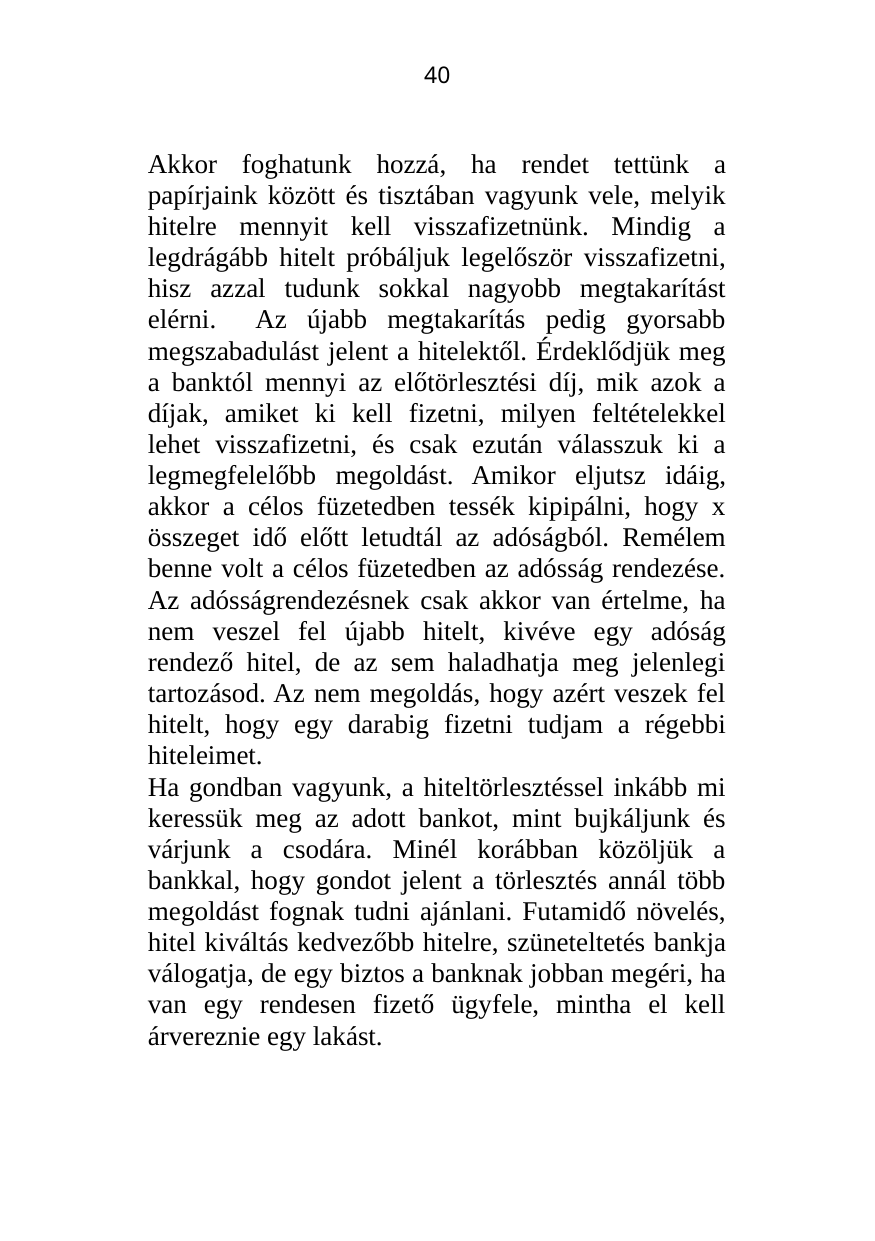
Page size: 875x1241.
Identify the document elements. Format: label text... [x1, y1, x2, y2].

text Ha gondban vagyunk, a hiteltörlesztéssel inkább mi keressük meg az adott bankot, mint bujkáljunk és várjunk a csodára. Minél korábban közöljük a bankkal, hogy gondot jelent a törlesztés annál több megoldást fognak tudni ajánlani. Futamidő növelés, hitel kiváltás kedvezőbb hitelre, szüneteltetés bankja válogatja, de egy biztos a banknak jobban megéri, ha van egy rendesen fizető ügyfele, mintha el kell árvereznie egy lakást. [148, 771, 726, 1051]
text Akkor foghatunk hozzá, ha rendet tettünk a papírjaink között és tisztában vagyunk vele, melyik hitelre mennyit kell visszafizetnünk. Mindig a legdrágább hitelt próbáljuk legelőször visszafizetni, hisz azzal tudunk sokkal nagyobb megtakarítást elérni. Az újabb megtakarítás pedig gyorsabb megszabadulást jelent a hitelektől. Érdeklődjük meg a banktól mennyi az előtörlesztési díj, mik azok a díjak, amiket ki kell fizetni, milyen feltételekkel lehet visszafizetni, és csak ezután válasszuk ki a legmegfelelőbb megoldást. Amikor eljutsz idáig, akkor a célos füzetedben tessék kipipálni, hogy x összeget idő előtt letudtál az adóságból. Remélem benne volt a célos füzetedben az adósság rendezése. Az adósságrendezésnek csak akkor van értelme, ha nem veszel fel újabb hitelt, kivéve egy adóság rendező hitel, de az sem haladhatja meg jelenlegi tartozásod. Az nem megoldás, hogy azért veszek fel hitelt, hogy egy darabig fizetni tudjam a régebbi hiteleimet. [148, 148, 726, 771]
